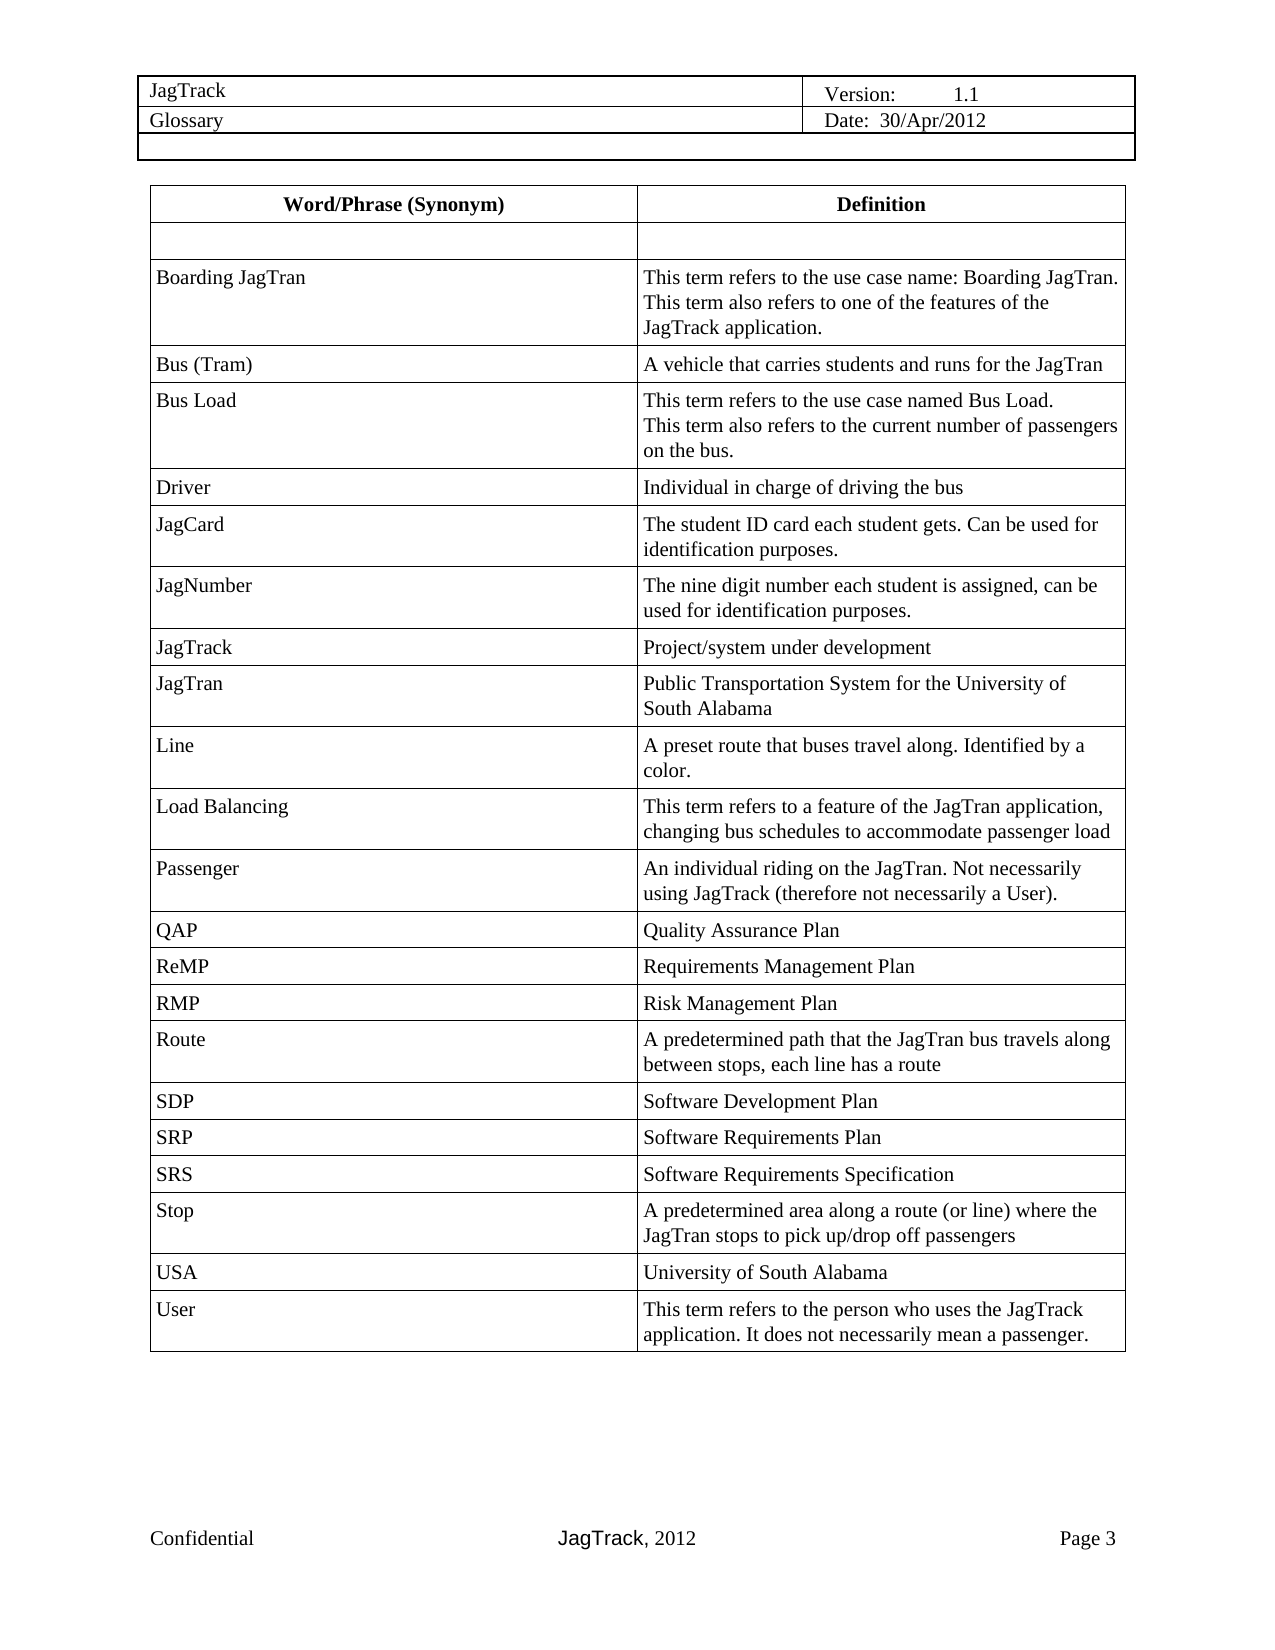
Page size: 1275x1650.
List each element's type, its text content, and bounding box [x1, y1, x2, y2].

table_cell Load Balancing [151, 789, 637, 849]
table_cell Bus Load [151, 383, 637, 468]
table_cell Software Development Plan [638, 1083, 1125, 1118]
table_cell ReMP [151, 948, 637, 984]
table_cell The student ID card each student gets. Can be used for identification purposes. [638, 506, 1125, 566]
table_cell SDP [151, 1083, 637, 1118]
table_cell Public Transportation System for the University of South Alabama [638, 666, 1125, 726]
table_cell Requirements Management Plan [638, 948, 1125, 984]
table_cell Route [151, 1021, 637, 1082]
table_cell Software Requirements Plan [638, 1120, 1125, 1155]
table_cell University of South Alabama [638, 1254, 1125, 1290]
table_cell This term refers to the use case named Bus Load. This term also refers to the current number of passengers on the bus. [638, 383, 1125, 468]
table_cell This term refers to the use case name: Boarding JagTran. This term also refers to one of the features of the JagTrack application. [638, 260, 1125, 345]
table_cell Project/system under development [638, 629, 1125, 664]
table_cell Individual in charge of driving the bus [638, 469, 1125, 505]
table_cell The nine digit number each student is assigned, can be used for identification purposes. [638, 567, 1125, 628]
table_cell Bus (Tram) [151, 346, 637, 382]
table_cell An individual riding on the JagTran. Not necessarily using JagTrack (therefore not necessarily a User). [638, 850, 1125, 911]
table_cell Risk Management Plan [638, 985, 1125, 1020]
table_cell Passenger [151, 850, 637, 911]
table_cell USA [151, 1254, 637, 1290]
table_cell JagTran [151, 666, 637, 726]
table_cell A predetermined path that the JagTran bus travels along between stops, each line has a route [638, 1021, 1125, 1082]
table_cell A vehicle that carries students and runs for the JagTran [638, 346, 1125, 382]
table_cell [151, 223, 637, 258]
table_cell Quality Assurance Plan [638, 912, 1125, 947]
table_cell Stop [151, 1193, 637, 1253]
table_cell A predetermined area along a route (or line) where the JagTran stops to pick up/drop off passengers [638, 1193, 1125, 1253]
table_cell Software Requirements Specification [638, 1156, 1125, 1192]
table_header Word/Phrase (Synonym) [151, 186, 637, 222]
table_cell JagTrack [151, 629, 637, 664]
table_cell JagCard [151, 506, 637, 566]
table_cell A preset route that buses travel along. Identified by a color. [638, 727, 1125, 788]
table_cell SRP [151, 1120, 637, 1155]
table_cell User [151, 1291, 637, 1351]
table_cell Line [151, 727, 637, 788]
table_cell Driver [151, 469, 637, 505]
table_cell JagNumber [151, 567, 637, 628]
table_cell RMP [151, 985, 637, 1020]
table_cell SRS [151, 1156, 637, 1192]
table_cell Boarding JagTran [151, 260, 637, 345]
table_cell [638, 223, 1125, 258]
table_cell This term refers to a feature of the JagTran application, changing bus schedules to accommodate passenger load [638, 789, 1125, 849]
table_header Definition [638, 186, 1125, 222]
table_cell QAP [151, 912, 637, 947]
table_cell This term refers to the person who uses the JagTrack application. It does not necessarily mean a passenger. [638, 1291, 1125, 1351]
